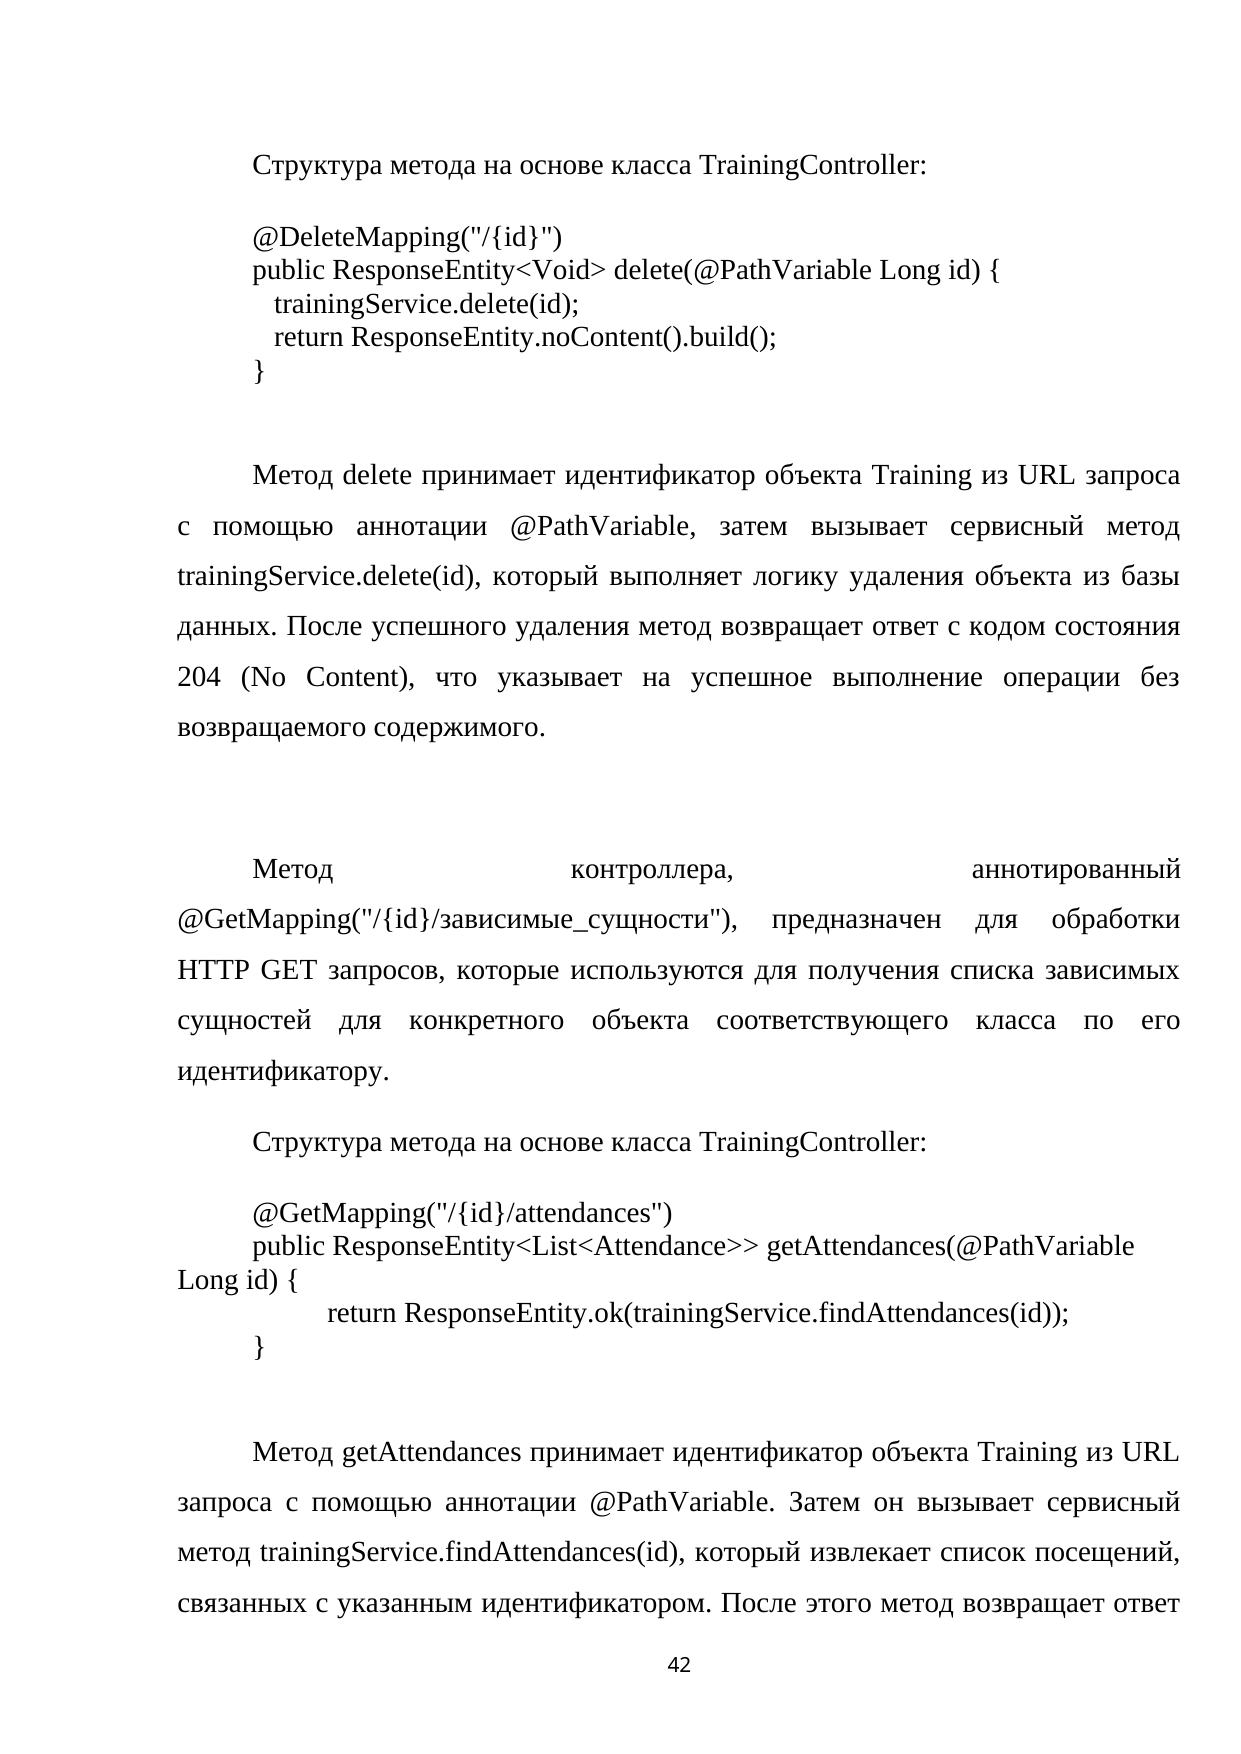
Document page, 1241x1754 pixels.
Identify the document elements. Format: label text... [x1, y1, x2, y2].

text Структура метода на основе класса TrainingController: [177, 147, 1181, 181]
text Структура метода на основе класса TrainingController: [177, 1124, 1181, 1157]
text trainingService.delete(id); [177, 286, 1181, 319]
text Метод delete принимает идентификатор объекта Training из URL запроса с помощью аннотации @PathVariable, затем вызывает сервисный метод trainingService.delete(id), который выполняет логику удаления объекта из базы данных. После успешного удаления метод возвращает ответ с кодом состояния 204 (No Content), что указывает на успешное выполнение операции без возвращаемого содержимого. [177, 457, 1181, 743]
text return ResponseEntity.noContent().build(); [177, 319, 1181, 353]
text Метод контроллера, аннотированный @GetMapping("/{id}/зависимые_сущности"), предназначен для обработки HTTP GET запросов, которые используются для получения списка зависимых сущностей для конкретного объекта соответствующего класса по его идентификатору. [177, 851, 1181, 1086]
text public ResponseEntity<List<Attendance>> getAttendances(@PathVariable Long id) { [177, 1228, 1181, 1296]
text @GetMapping("/{id}/attendances") [177, 1195, 1181, 1228]
text @DeleteMapping("/{id}") [177, 219, 1181, 252]
text } [177, 353, 1181, 386]
text return ResponseEntity.ok(trainingService.findAttendances(id)); [252, 1296, 1181, 1329]
text } [177, 1329, 1181, 1363]
text Метод getAttendances принимает идентификатор объекта Training из URL запроса с помощью аннотации @PathVariable. Затем он вызывает сервисный метод trainingService.findAttendances(id), который извлекает список посещений, связанных с указанным идентификатором. После этого метод возвращает ответ [177, 1434, 1181, 1618]
text public ResponseEntity<Void> delete(@PathVariable Long id) { [177, 252, 1181, 286]
